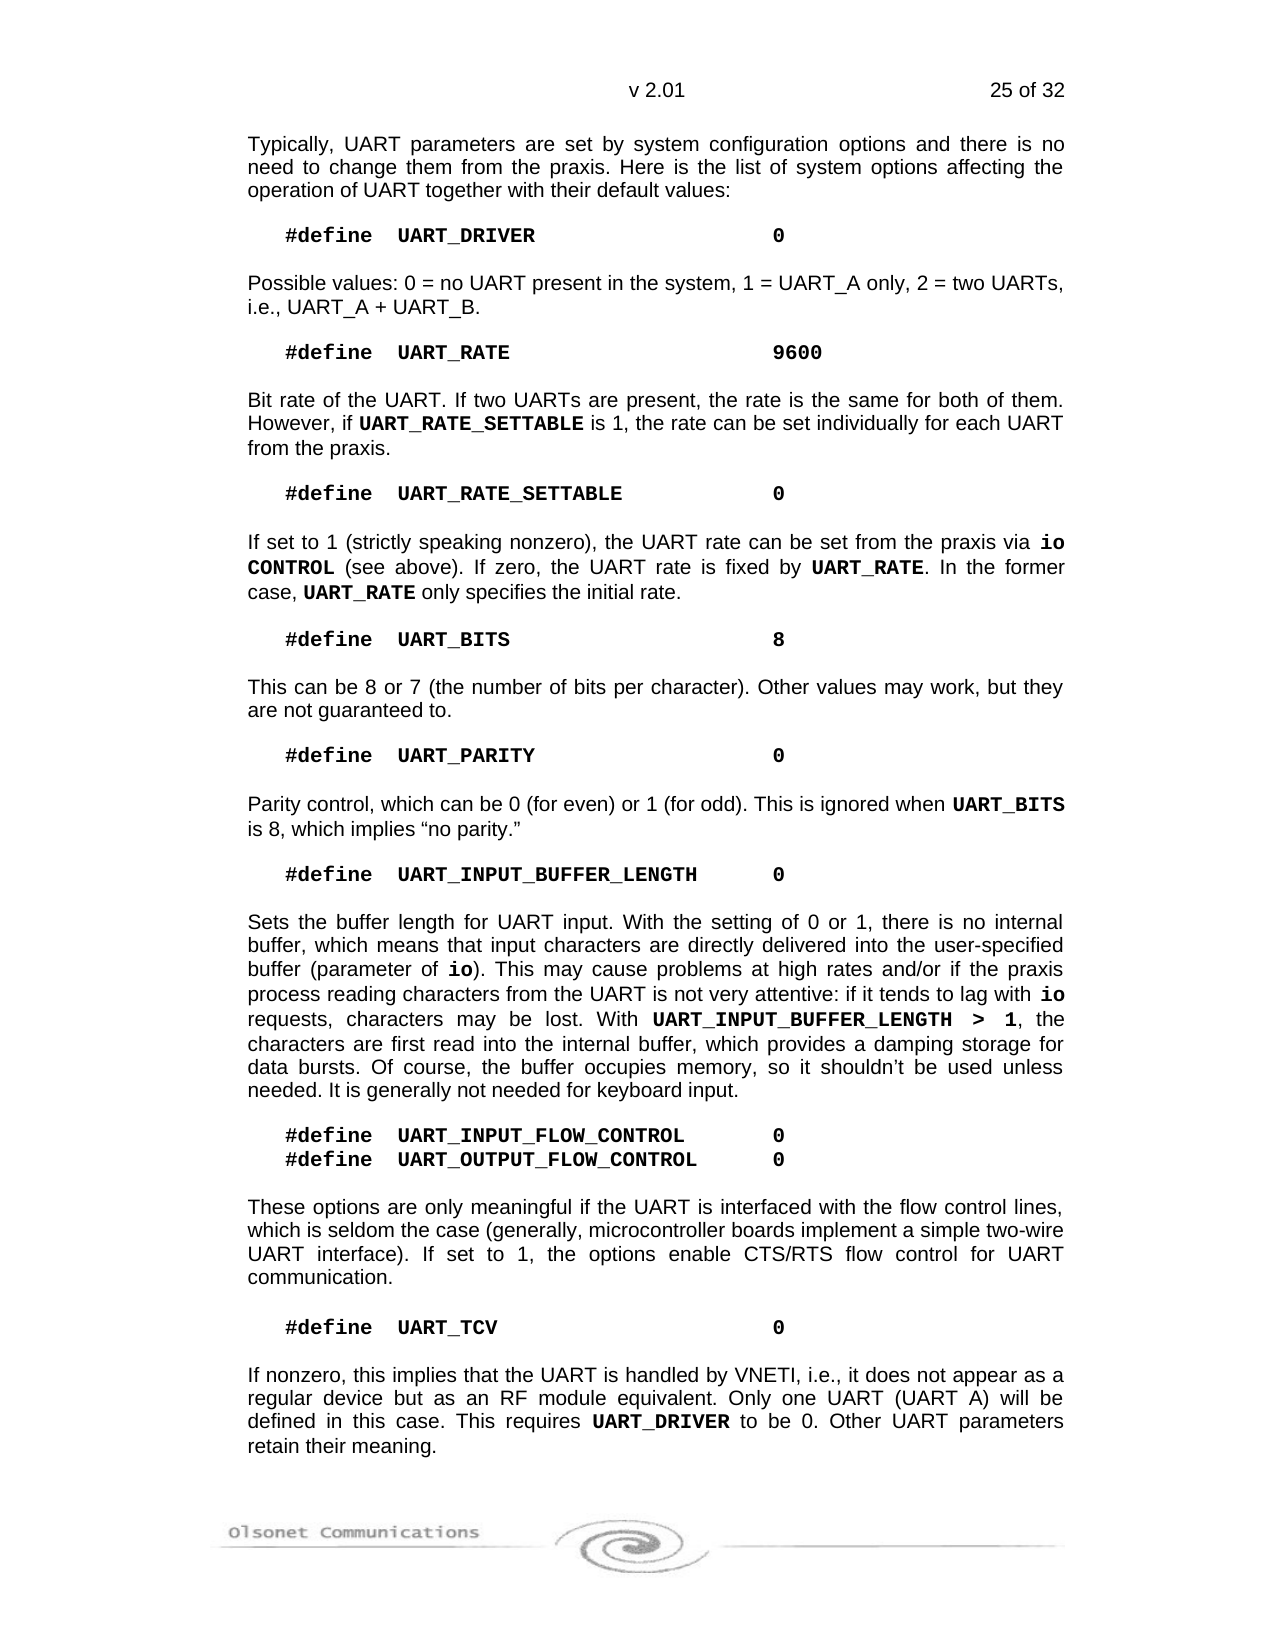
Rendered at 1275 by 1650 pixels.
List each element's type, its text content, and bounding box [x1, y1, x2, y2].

text If set to 1 (strictly speaking nonzero), the UART rate can be set from the praxis via io CONTROL (see above). If zero, the UART rate is fixed by UART_RATE. In the former case, UART_RATE only specifies the initial rate. [247, 530, 1065, 606]
text #define UART_RATE 9600 [247, 342, 1065, 365]
text #define UART_RATE_SETTABLE 0 [247, 483, 1065, 507]
text #define UART_INPUT_BUFFER_LENGTH 0 [247, 864, 1065, 887]
text Possible values: 0 = no UART present in the system, 1 = UART_A only, 2 = two UARTs, i.e., UART_A + UART_B. [247, 272, 1065, 318]
text #define UART_DRIVER 0 [247, 225, 1065, 249]
text Bit rate of the UART. If two UARTs are present, the rate is the same for both of them. However, if UART_RATE_SETTABLE is 1, the rate can be set individually for each UART from the praxis. [247, 388, 1065, 460]
text #define UART_PARITY 0 [247, 745, 1065, 769]
text #define UART_BITS 8 [247, 629, 1065, 652]
text Sets the buffer length for UART input. With the setting of 0 or 1, there is no internal buffer, which means that input characters are directly delivered into the user-specified buffer (parameter of io). This may cause problems at high rates and/or if the praxis process reading characters from the UART is not very attentive: if it tends to lag with io requests, characters may be lost. With UART_INPUT_BUFFER_LENGTH > 1, the characters are first read into the internal buffer, which provides a damping storage for data bursts. Of course, the buffer occupies memory, so it shouldn’t be used unless needed. It is generally not needed for keyboard input. [247, 911, 1065, 1102]
text This can be 8 or 7 (the number of bits per character). Other values may work, but they are not guaranteed to. [247, 676, 1065, 722]
text Parity control, which can be 0 (for even) or 1 (for odd). This is ignored when UART_BITS is 8, which implies “no parity.” [247, 792, 1065, 841]
picture [210, 1504, 1065, 1596]
text #define UART_INPUT_FLOW_CONTROL 0 [247, 1125, 1065, 1149]
text #define UART_OUTPUT_FLOW_CONTROL 0 [247, 1149, 1065, 1173]
text Typically, UART parameters are set by system configuration options and there is no need to change them from the praxis. Here is the list of system options affecting the operation of UART together with their default values: [247, 132, 1065, 202]
text #define UART_TCV 0 [247, 1317, 1065, 1340]
text If nonzero, this implies that the UART is handled by VNETI, i.e., it does not appear as a regular device but as an RF module equivalent. Only one UART (UART A) will be defined in this case. This requires UART_DRIVER to be 0. Other UART parameters retain their meaning. [247, 1363, 1065, 1458]
text These options are only meaningful if the UART is interfaced with the flow control lines, which is seldom the case (generally, microcontroller boards implement a simple two-wire UART interface). If set to 1, the options enable CTS/RTS flow control for UART communication. [247, 1196, 1065, 1289]
